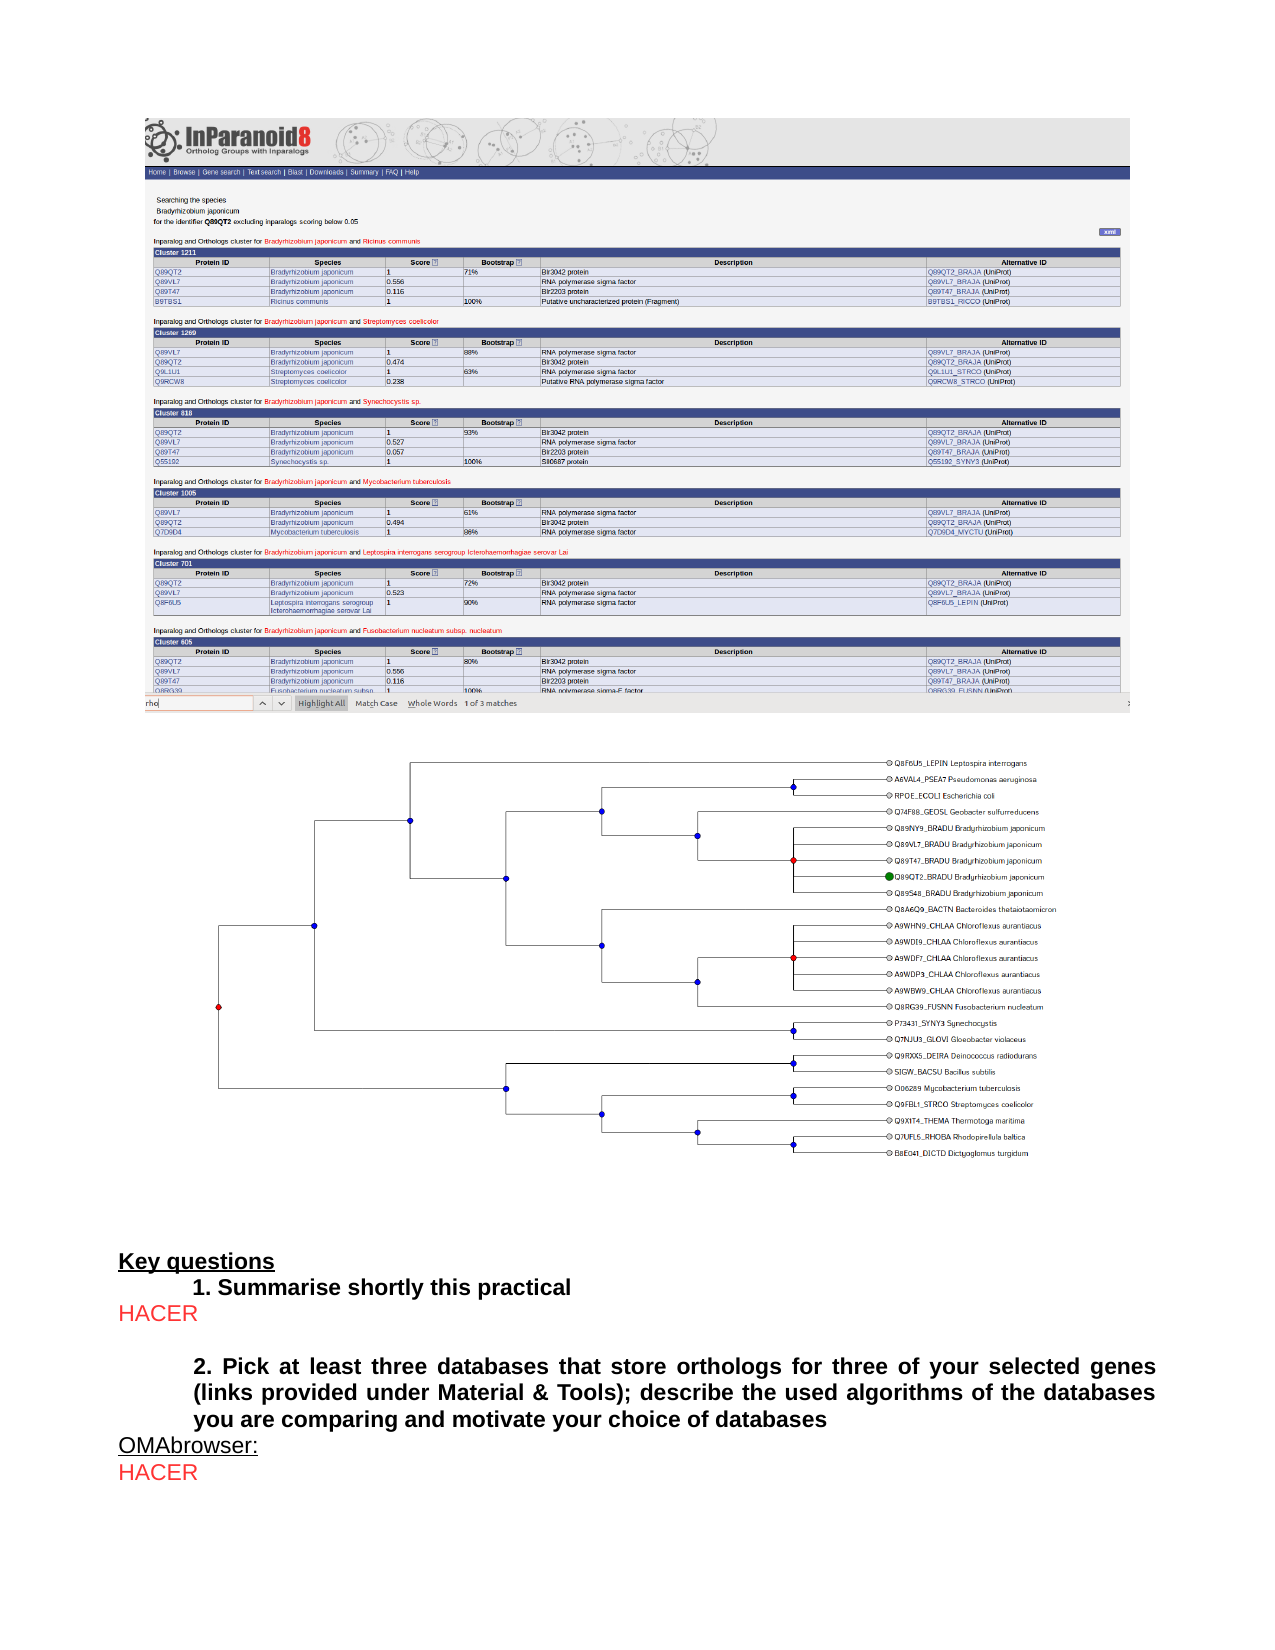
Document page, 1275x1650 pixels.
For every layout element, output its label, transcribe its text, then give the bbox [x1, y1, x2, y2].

picture [145, 118, 1130, 713]
list 2. Pick at least three databases that store orthologs for three of your selected genes (links provided under Material & Tools); describe the used algorithms of the databases you are comparing and motivate your choice of databases [156, 1353, 1157, 1432]
text 1. Summarise shortly this practical [118, 1274, 1157, 1300]
picture [189, 738, 1086, 1169]
text HACER [118, 1300, 1157, 1327]
text Key questions [118, 1248, 1157, 1274]
text HACER [118, 1458, 1157, 1485]
text OMAbrowser: [118, 1432, 1157, 1458]
